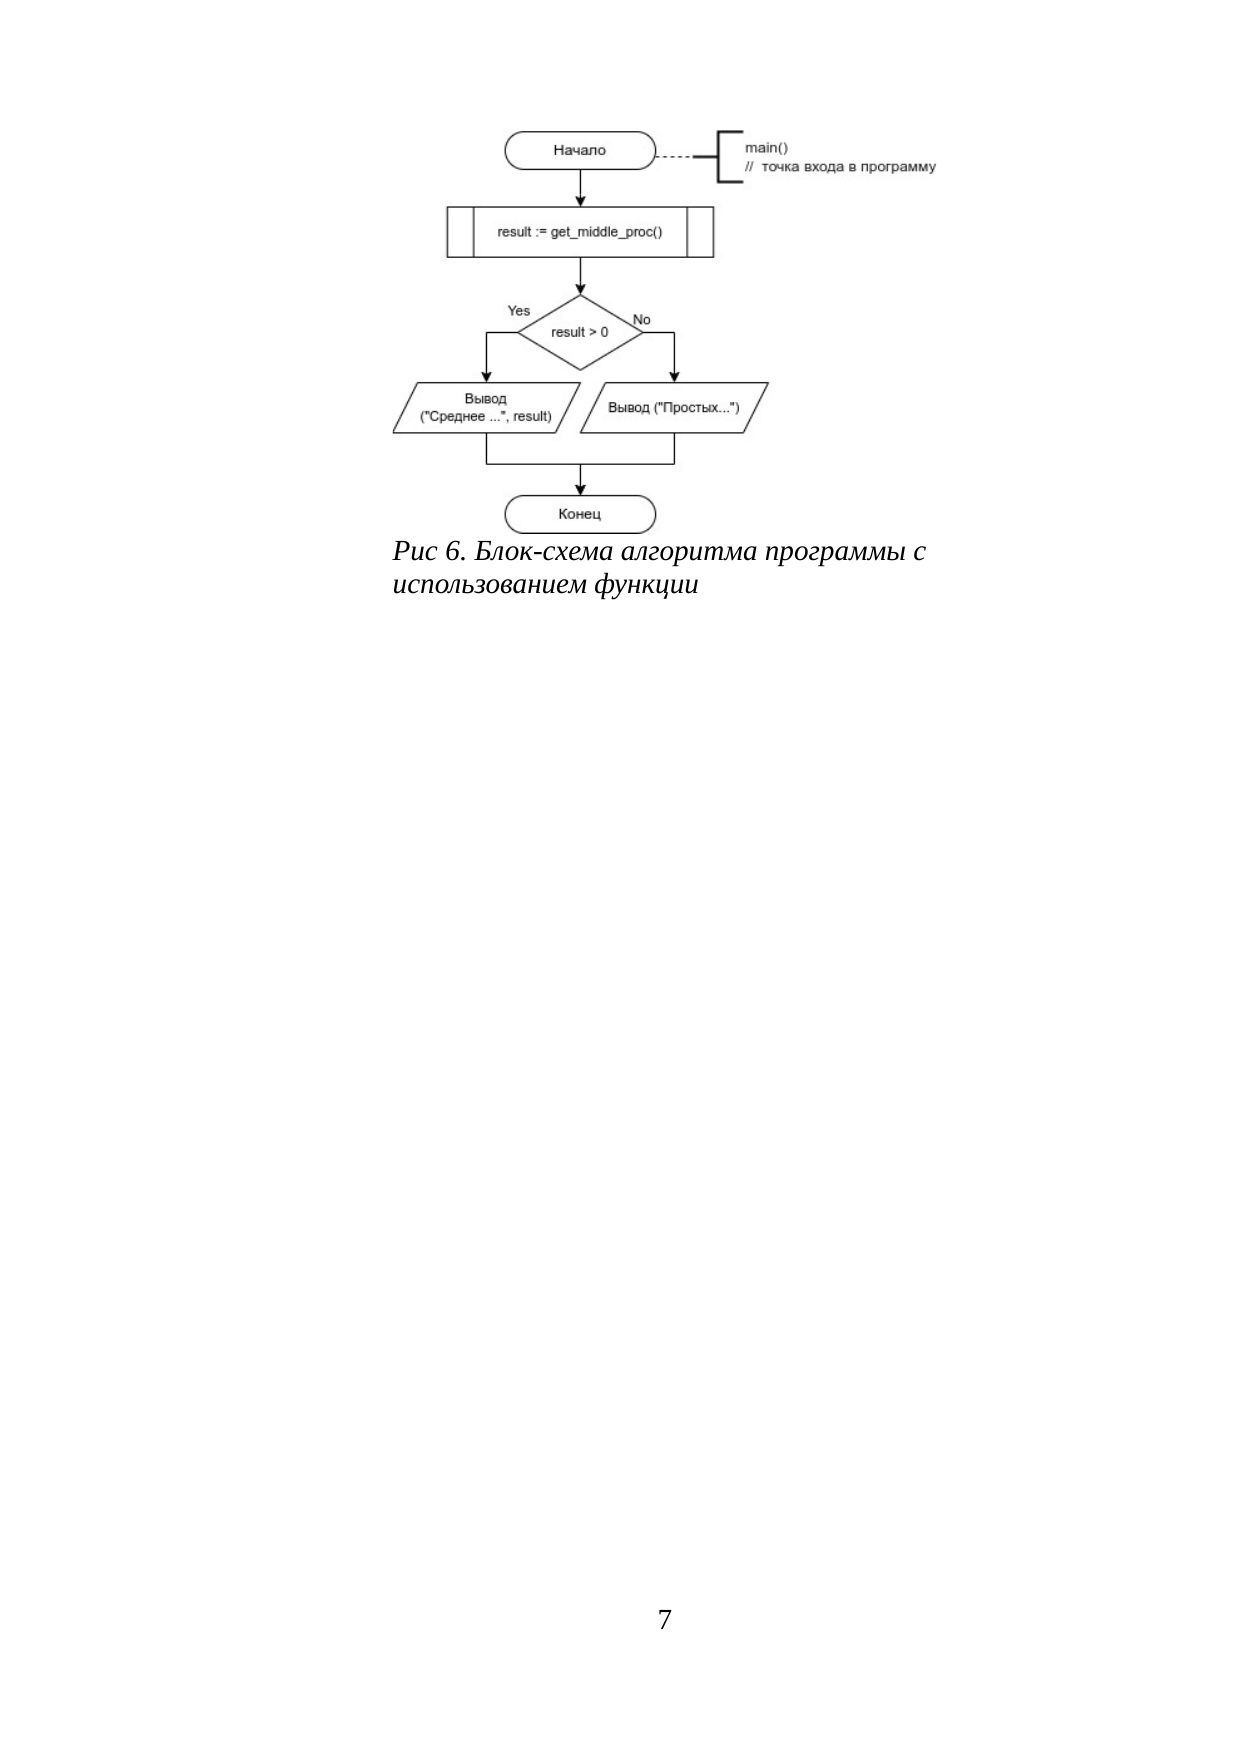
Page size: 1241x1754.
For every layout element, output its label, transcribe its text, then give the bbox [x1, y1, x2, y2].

text Рис 6. Блок-схема алгоритма программы с использованием функции [392, 534, 936, 600]
picture [392, 130, 937, 534]
